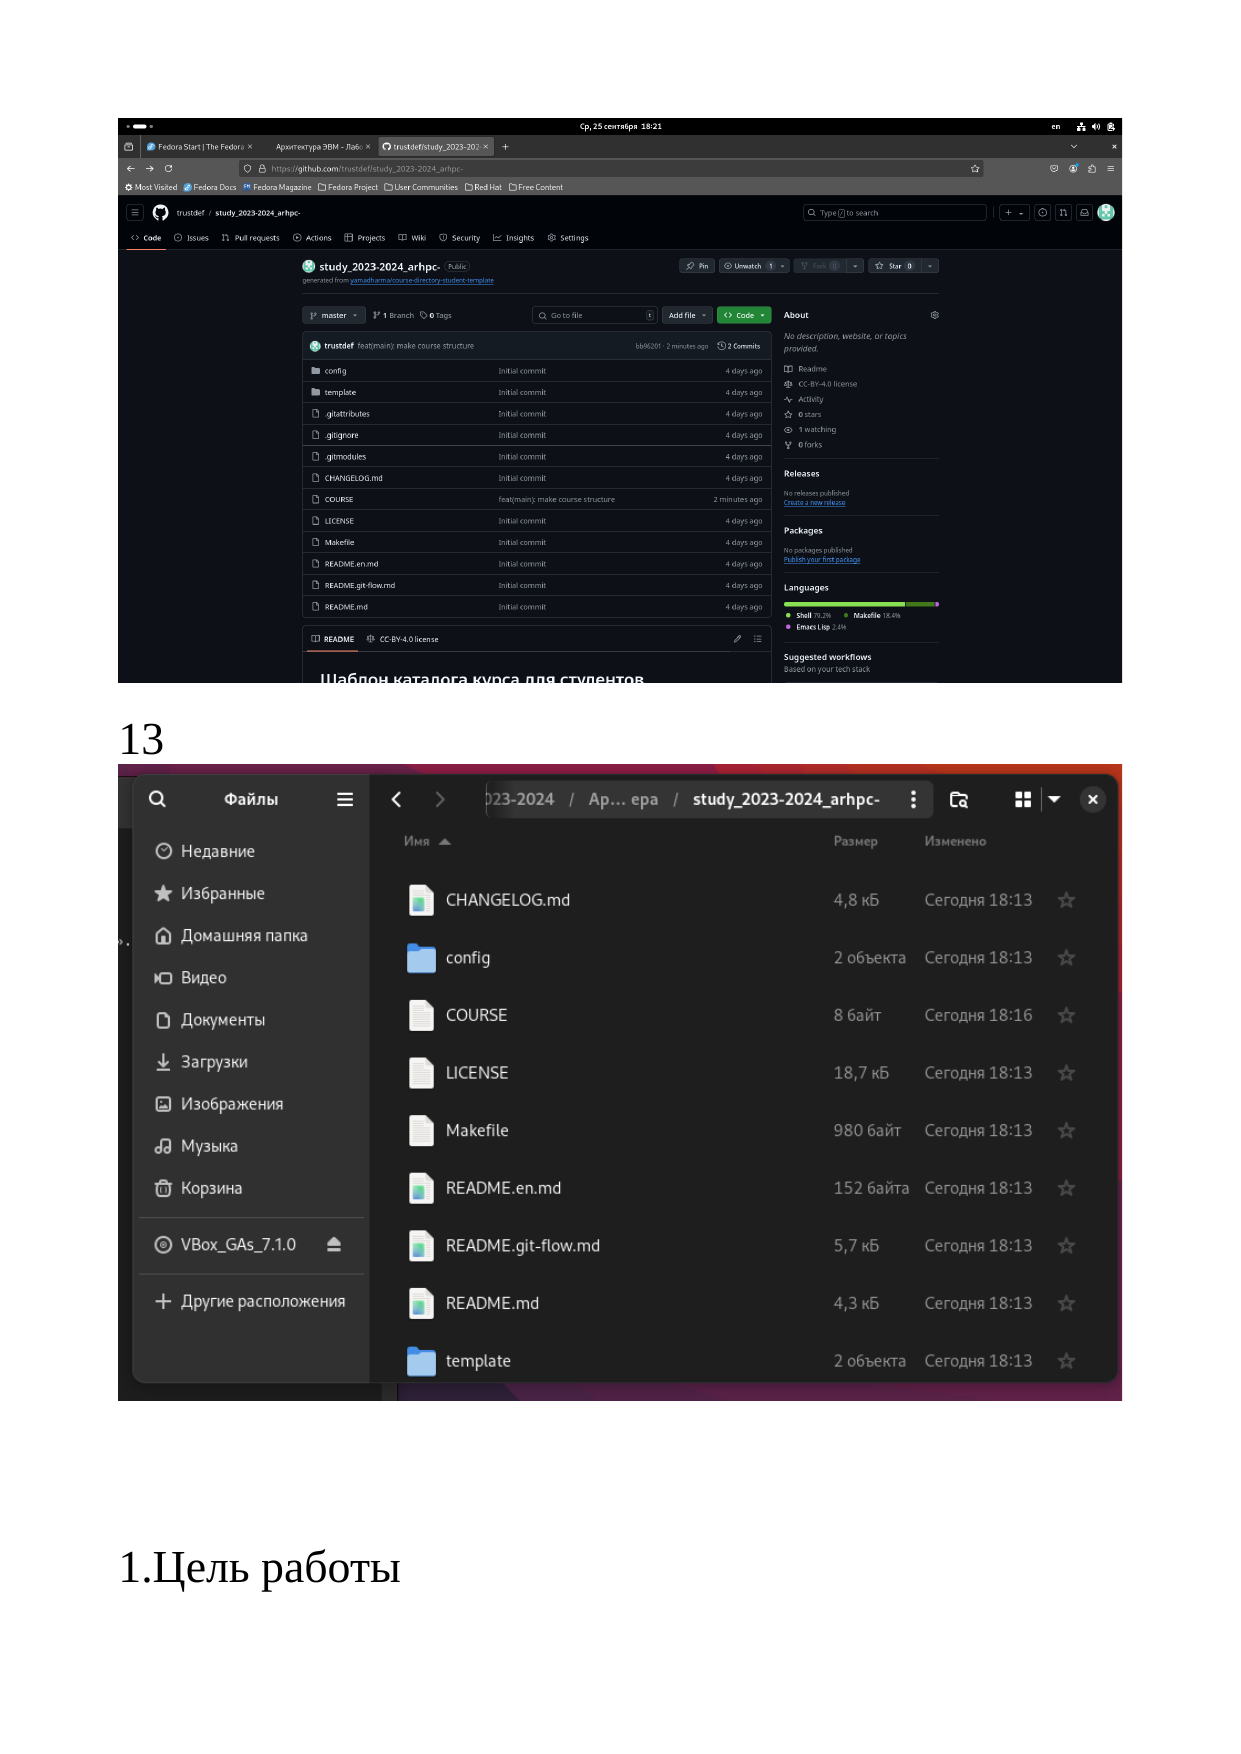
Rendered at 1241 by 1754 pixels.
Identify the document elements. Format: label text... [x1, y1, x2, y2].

picture [118, 764, 1123, 1401]
picture [118, 118, 1123, 683]
text 1.Цель работы [118, 1540, 1122, 1592]
text 13 [118, 712, 1122, 764]
